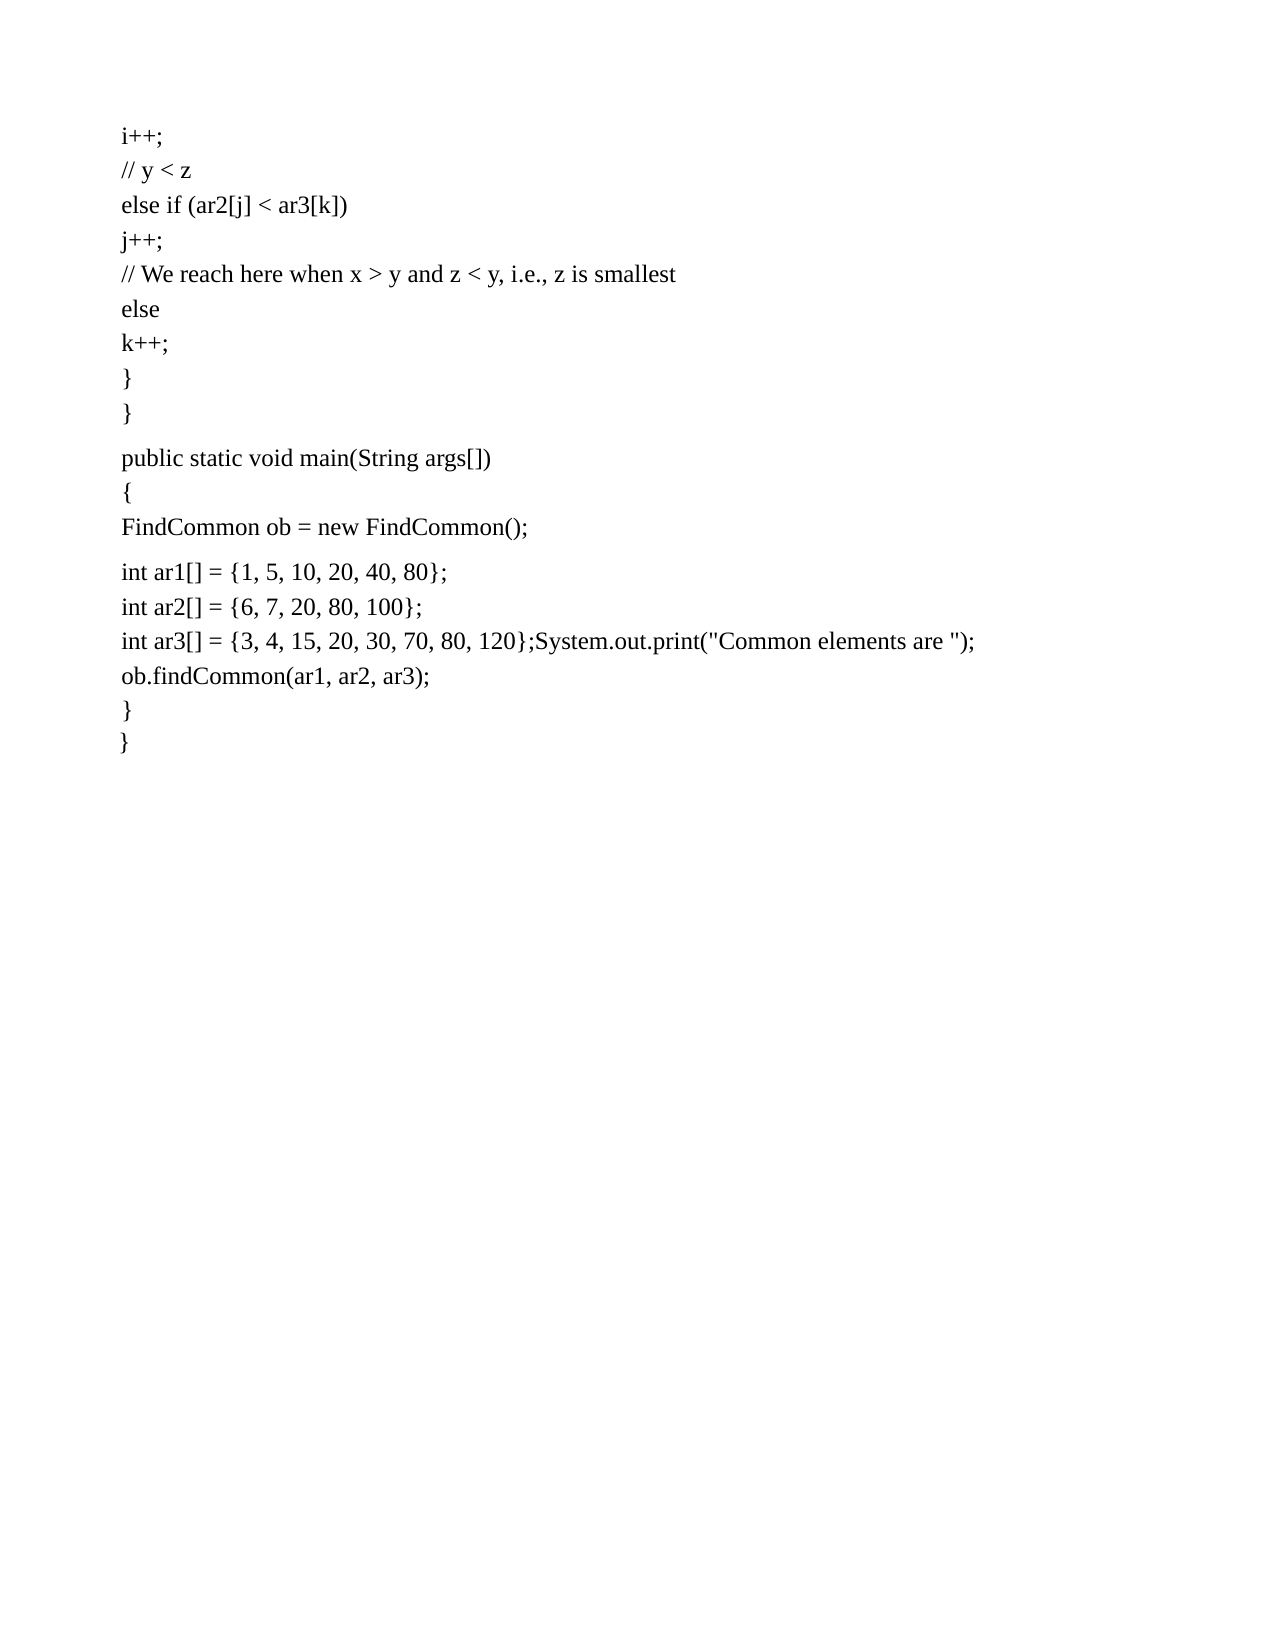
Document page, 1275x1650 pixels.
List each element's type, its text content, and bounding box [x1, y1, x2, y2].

table_header k++; [118, 326, 186, 360]
table_header j++; [118, 222, 181, 256]
table_header [118, 429, 133, 440]
table_header } [118, 693, 151, 727]
table_header int ar2[] = {6, 7, 20, 80, 100}; [118, 589, 440, 623]
table_header // y < z [118, 153, 209, 187]
table_header } [118, 360, 151, 395]
table_header int ar3[] = {3, 4, 15, 20, 30, 70, 80, 120};System.out.print("Common elements are "); [118, 624, 994, 658]
table_header public static void main(String args[]) [118, 440, 509, 474]
table_header ob.findCommon(ar1, ar2, ar3); [118, 658, 448, 693]
table_header else if (ar2[j] < ar3[k]) [118, 187, 366, 222]
table_header else [118, 291, 177, 326]
table_header } [118, 395, 151, 429]
table_header [118, 544, 133, 554]
table_header // We reach here when x > y and z < y, i.e., z is smallest [118, 256, 697, 291]
text } [118, 727, 1157, 756]
table_header i++; [118, 118, 181, 153]
table_header { [118, 475, 151, 509]
table_header int ar1[] = {1, 5, 10, 20, 40, 80}; [118, 554, 465, 589]
table_header FindCommon ob = new FindCommon(); [118, 509, 546, 544]
